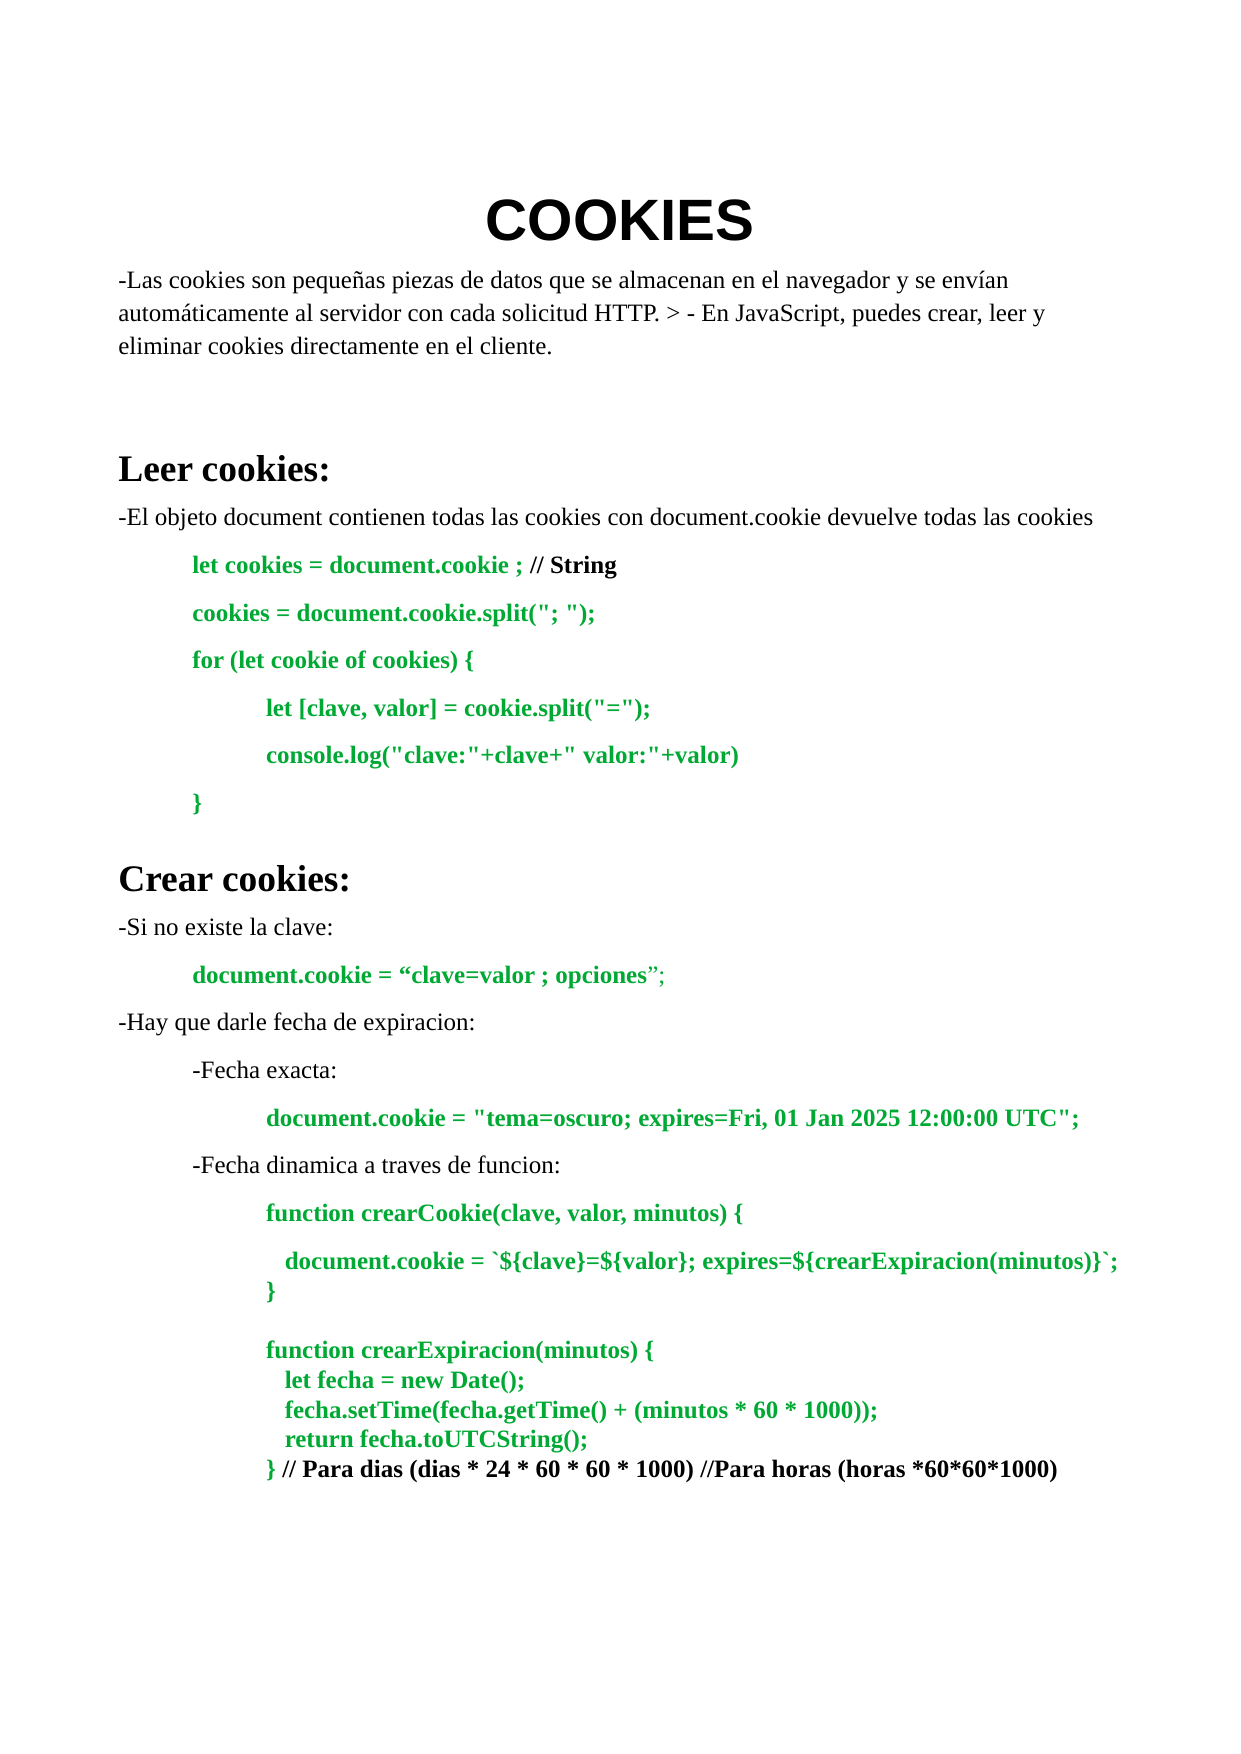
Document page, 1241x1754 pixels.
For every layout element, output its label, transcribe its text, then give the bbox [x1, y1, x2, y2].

text function crearCookie(clave, valor, minutos) { [118, 1198, 1122, 1227]
text console.log("clave:"+clave+" valor:"+valor) [118, 741, 1122, 769]
subtitle Crear cookies: [118, 857, 1122, 900]
text fecha.setTime(fecha.getTime() + (minutos * 60 * 1000)); [118, 1394, 1122, 1423]
text } [118, 788, 1122, 817]
text let cookies = document.cookie ; // String [118, 550, 1122, 579]
text -Si no existe la clave: [118, 912, 1122, 941]
text -Las cookies son pequeñas piezas de datos que se almacenan en el navegador y se envían automáticamente al servidor con cada solicitud HTTP. > - En JavaScript, puedes crear, leer y eliminar cookies directamente en el cliente. [118, 265, 1122, 359]
text for (let cookie of cookies) { [118, 645, 1122, 674]
text return fecha.toUTCString(); [118, 1423, 1122, 1453]
text -El objeto document contienen todas las cookies con document.cookie devuelve todas las cookies [118, 502, 1122, 531]
text } // Para dias (dias * 24 * 60 * 60 * 1000) //Para horas (horas *60*60*1000) [118, 1453, 1122, 1483]
text function crearExpiracion(minutos) { [118, 1334, 1122, 1364]
text cookies = document.cookie.split("; "); [118, 598, 1122, 626]
text -Fecha exacta: [118, 1055, 1122, 1084]
text -Fecha dinamica a traves de funcion: [118, 1150, 1122, 1179]
subtitle Leer cookies: [118, 447, 1122, 490]
text document.cookie = “clave=valor ; opciones”; [118, 960, 1122, 988]
text document.cookie = "tema=oscuro; expires=Fri, 01 Jan 2025 12:00:00 UTC"; [118, 1103, 1122, 1131]
text let fecha = new Date(); [118, 1364, 1122, 1394]
text let [clave, valor] = cookie.split("="); [118, 693, 1122, 722]
text } [118, 1275, 1122, 1305]
title COOKIES [118, 118, 1122, 252]
text document.cookie = `${clave}=${valor}; expires=${crearExpiracion(minutos)}`; [118, 1245, 1122, 1275]
text -Hay que darle fecha de expiracion: [118, 1007, 1122, 1036]
